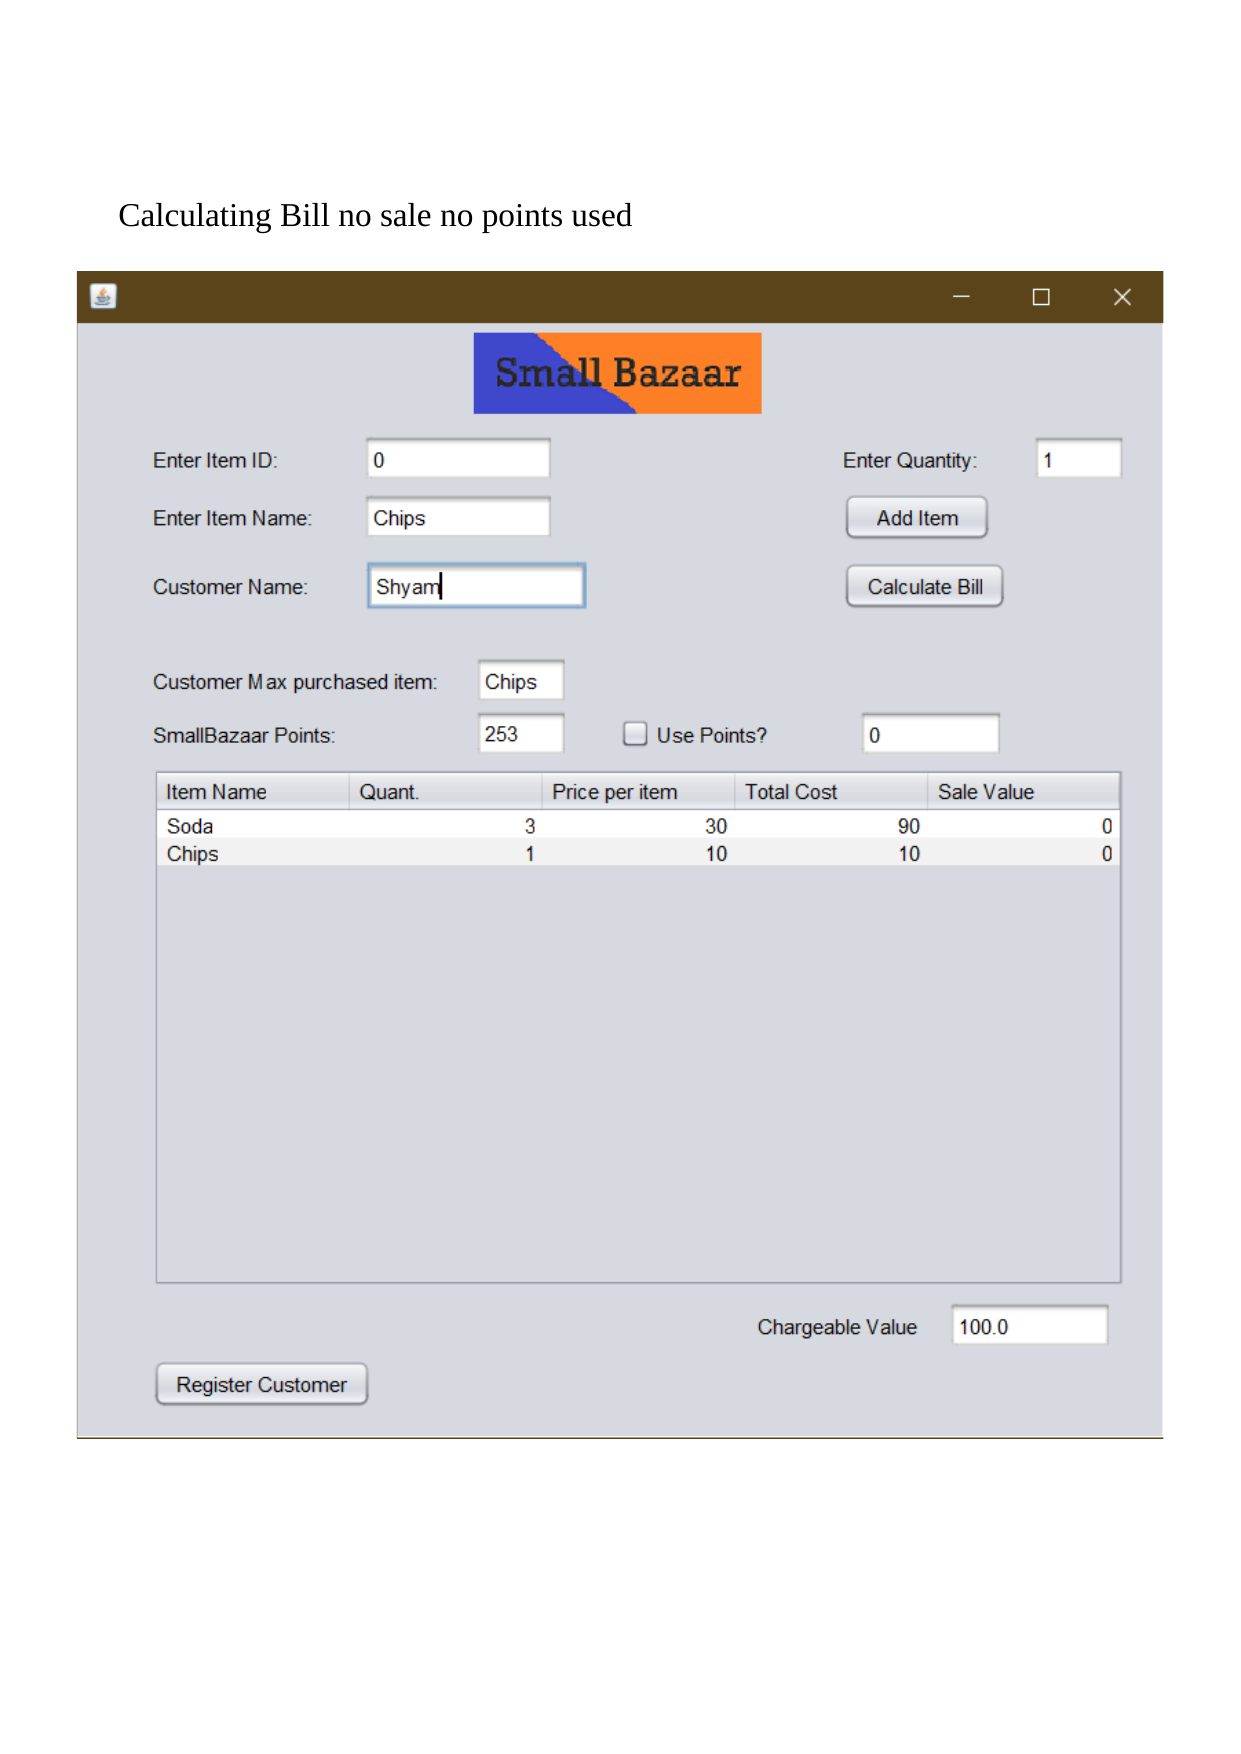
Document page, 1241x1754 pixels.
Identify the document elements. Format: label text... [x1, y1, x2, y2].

text Calculating Bill no sale no points used [118, 195, 1122, 233]
picture [76, 271, 1164, 1439]
